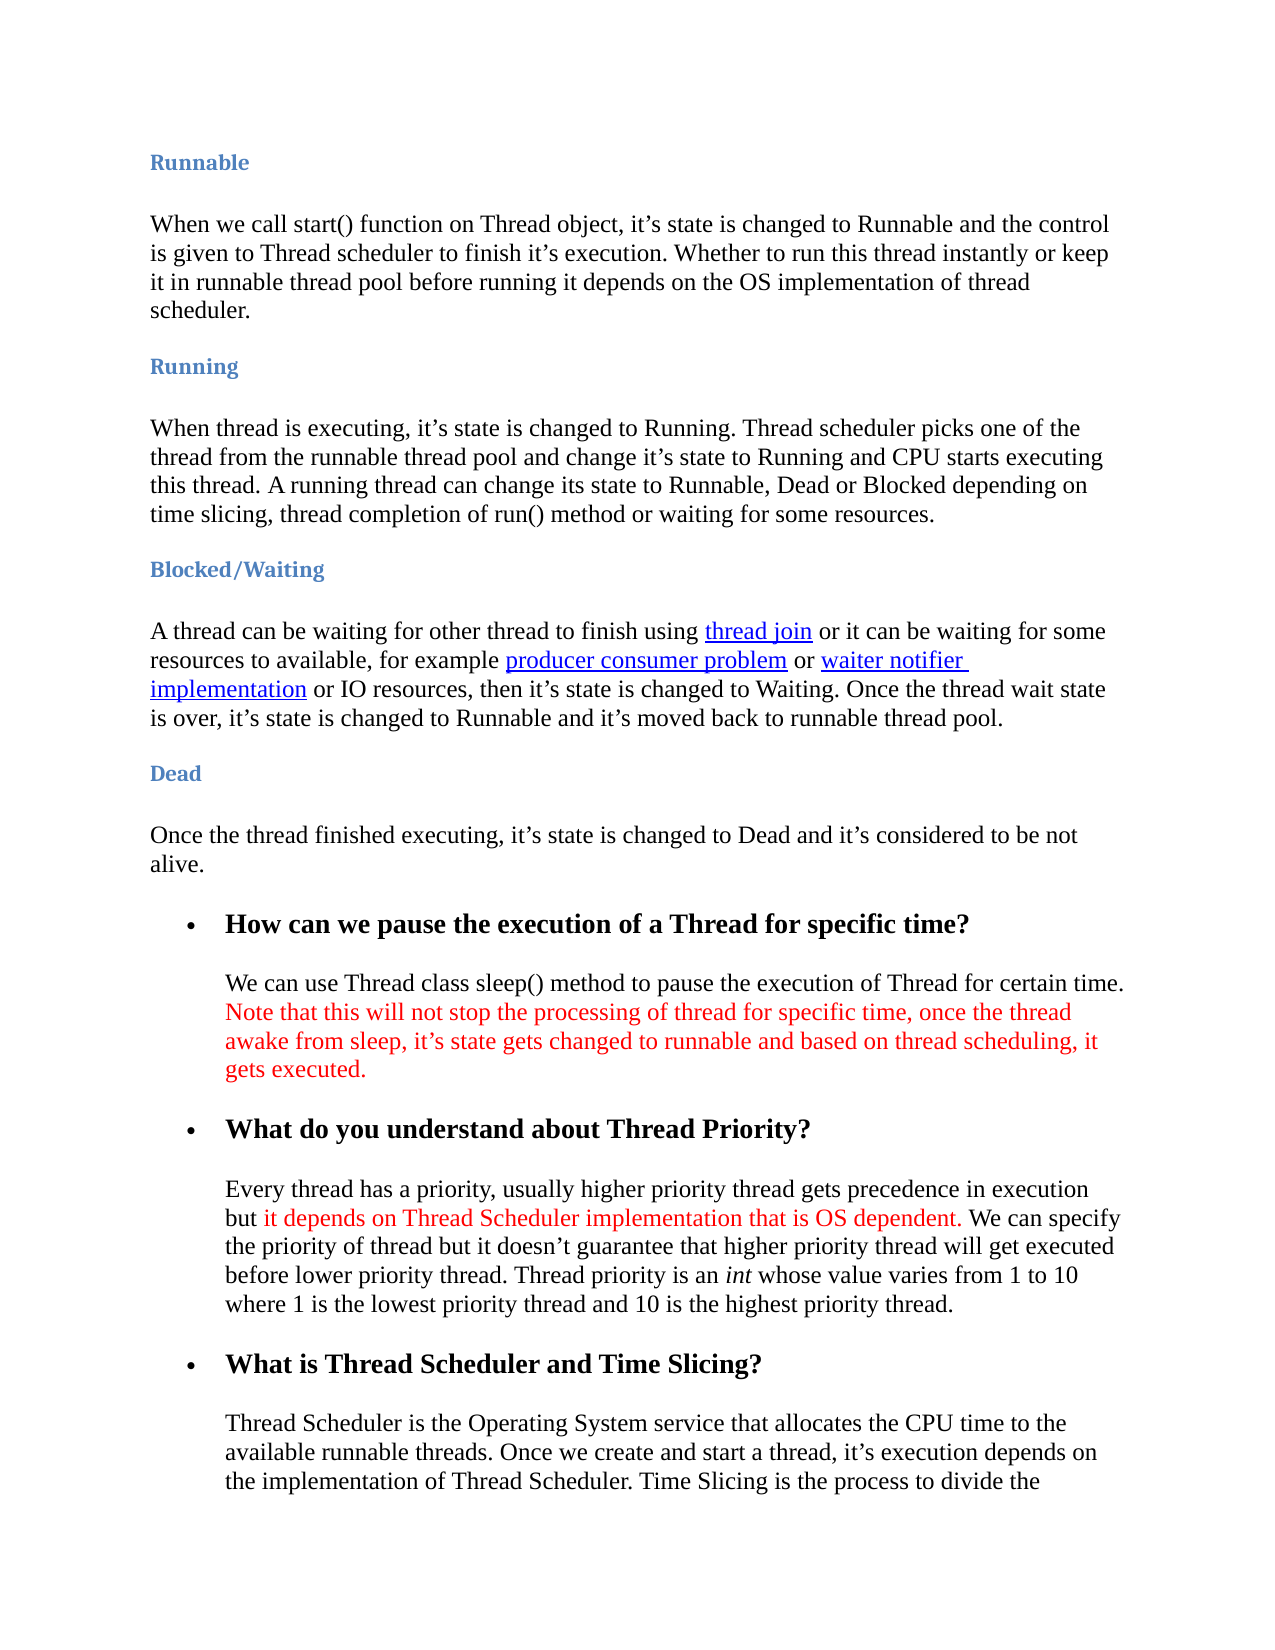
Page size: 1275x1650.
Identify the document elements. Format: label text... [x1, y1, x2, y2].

subtitle Running [150, 353, 1125, 380]
subtitle Dead [150, 761, 1125, 787]
text When thread is executing, it’s state is changed to Running. Thread scheduler picks one of the thread from the runnable thread pool and change it’s state to Running and CPU starts executing this thread. A running thread can change its state to Runnable, Dead or Blocked depending on time slicing, thread completion of run() method or waiting for some resources. [150, 413, 1125, 528]
subtitle How can we pause the execution of a Thread for specific time? [187, 907, 1125, 939]
subtitle Runnable [150, 150, 1125, 176]
text When we call start() function on Thread object, it’s state is changed to Runnable and the control is given to Thread scheduler to finish it’s execution. Whether to run this thread instantly or keep it in runnable thread pool before running it depends on the OS implementation of thread scheduler. [150, 209, 1125, 324]
text Thread Scheduler is the Operating System service that allocates the CPU time to the available runnable threads. Once we create and start a thread, it’s execution depends on the implementation of Thread Scheduler. Time Slicing is the process to divide the [225, 1408, 1125, 1495]
text Once the thread finished executing, it’s state is changed to Dead and it’s considered to be not alive. [150, 820, 1125, 877]
text Every thread has a priority, usually higher priority thread gets precedence in execution but it depends on Thread Scheduler implementation that is OS dependent. We can specify the priority of thread but it doesn’t guarantee that higher priority thread will get executed before lower priority thread. Thread priority is an int whose value varies from 1 to 10 where 1 is the lowest priority thread and 10 is the highest priority thread. [225, 1174, 1125, 1318]
subtitle What is Thread Scheduler and Time Slicing? [187, 1347, 1125, 1379]
subtitle What do you understand about Thread Priority? [187, 1112, 1125, 1145]
text We can use Thread class sleep() method to pause the execution of Thread for certain time. Note that this will not stop the processing of thread for specific time, once the thread awake from sleep, it’s state gets changed to runnable and based on thread scheduling, it gets executed. [225, 968, 1125, 1083]
subtitle Blocked/Waiting [150, 557, 1125, 583]
text A thread can be waiting for other thread to finish using thread join or it can be waiting for some resources to available, for example producer consumer problem or waiter notifier implementation or IO resources, then it’s state is changed to Waiting. Once the thread wait state is over, it’s state is changed to Runnable and it’s moved back to runnable thread pool. [150, 616, 1125, 731]
